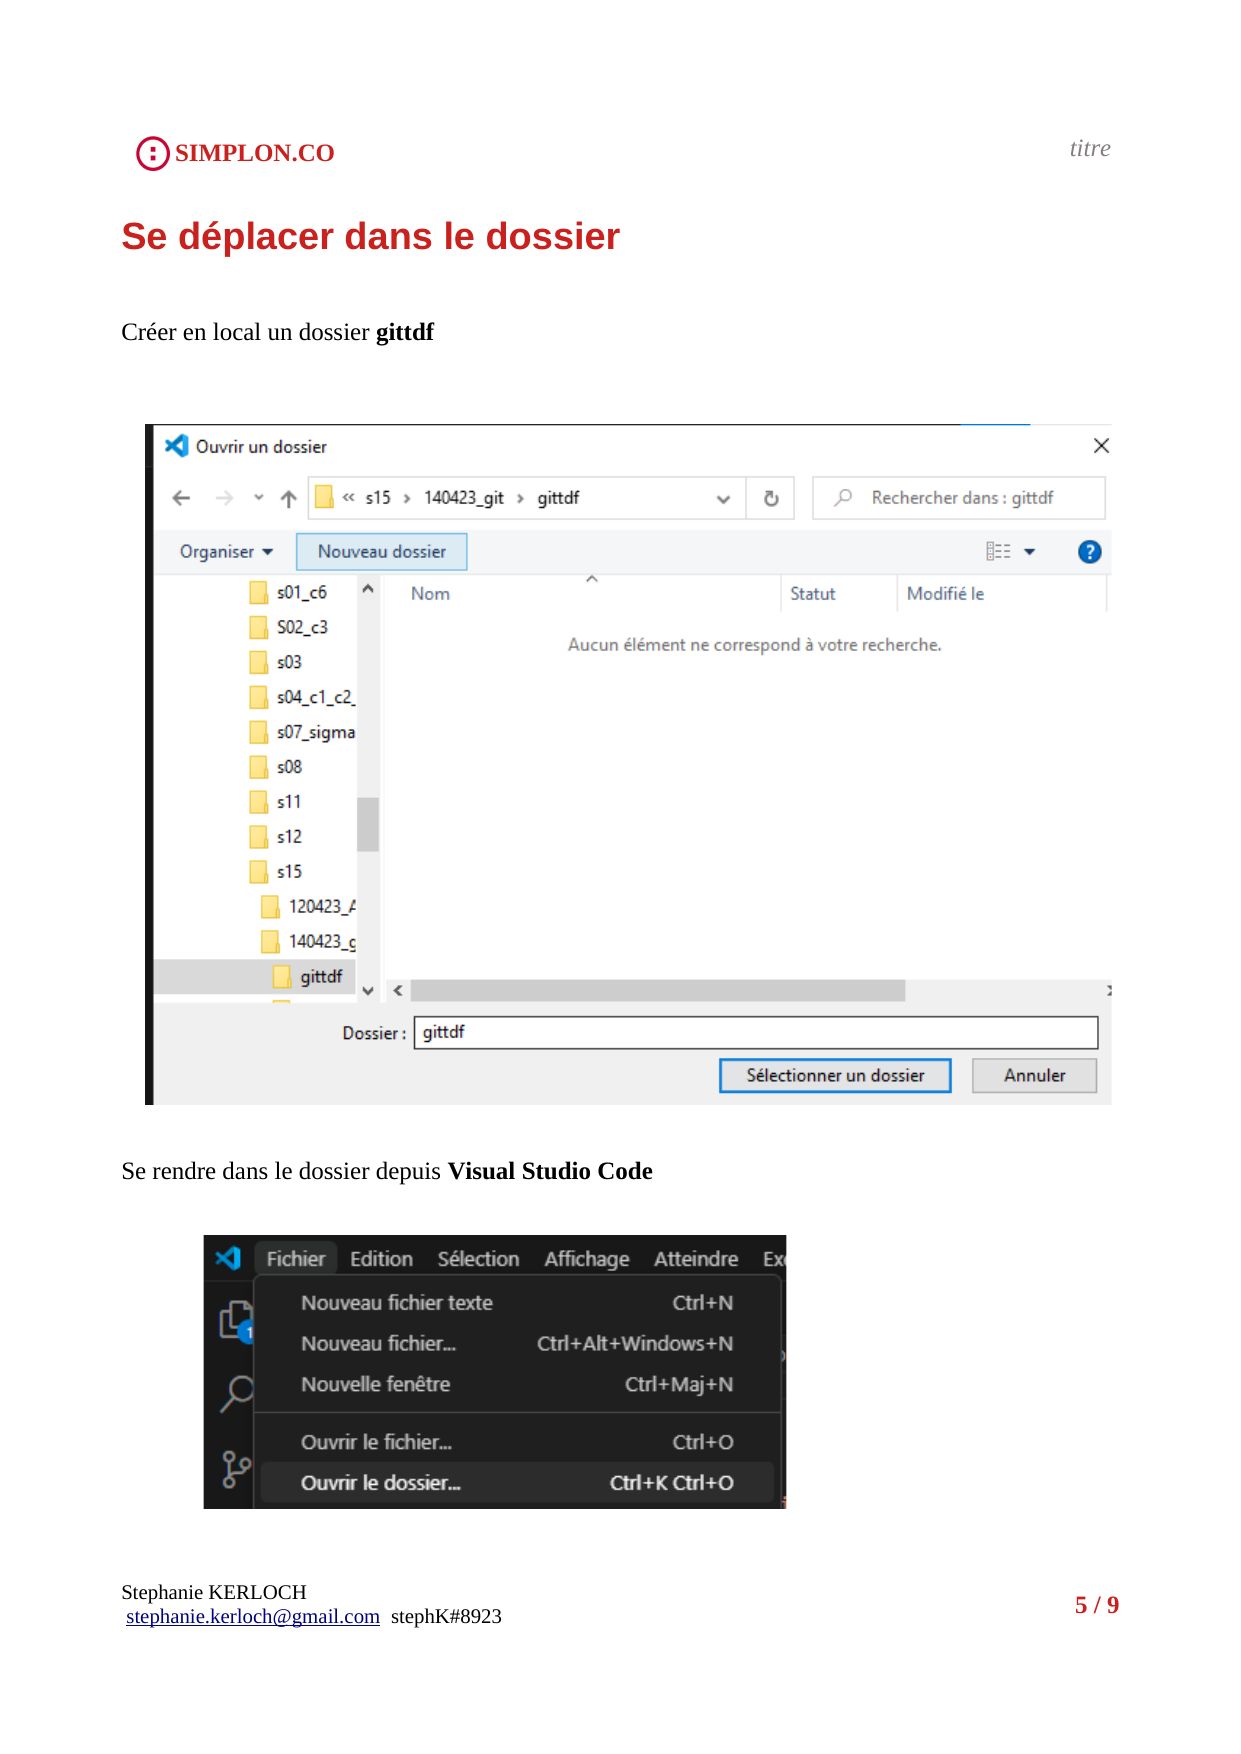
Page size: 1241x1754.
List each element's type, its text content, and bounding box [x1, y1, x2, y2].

text Se rendre dans le dossier depuis Visual Studio Code [121, 1156, 1119, 1185]
picture [135, 135, 171, 172]
picture [203, 1235, 787, 1509]
picture [145, 424, 1112, 1105]
subtitle Se déplacer dans le dossier [121, 213, 1119, 257]
text Créer en local un dossier gittdf [121, 317, 1119, 346]
